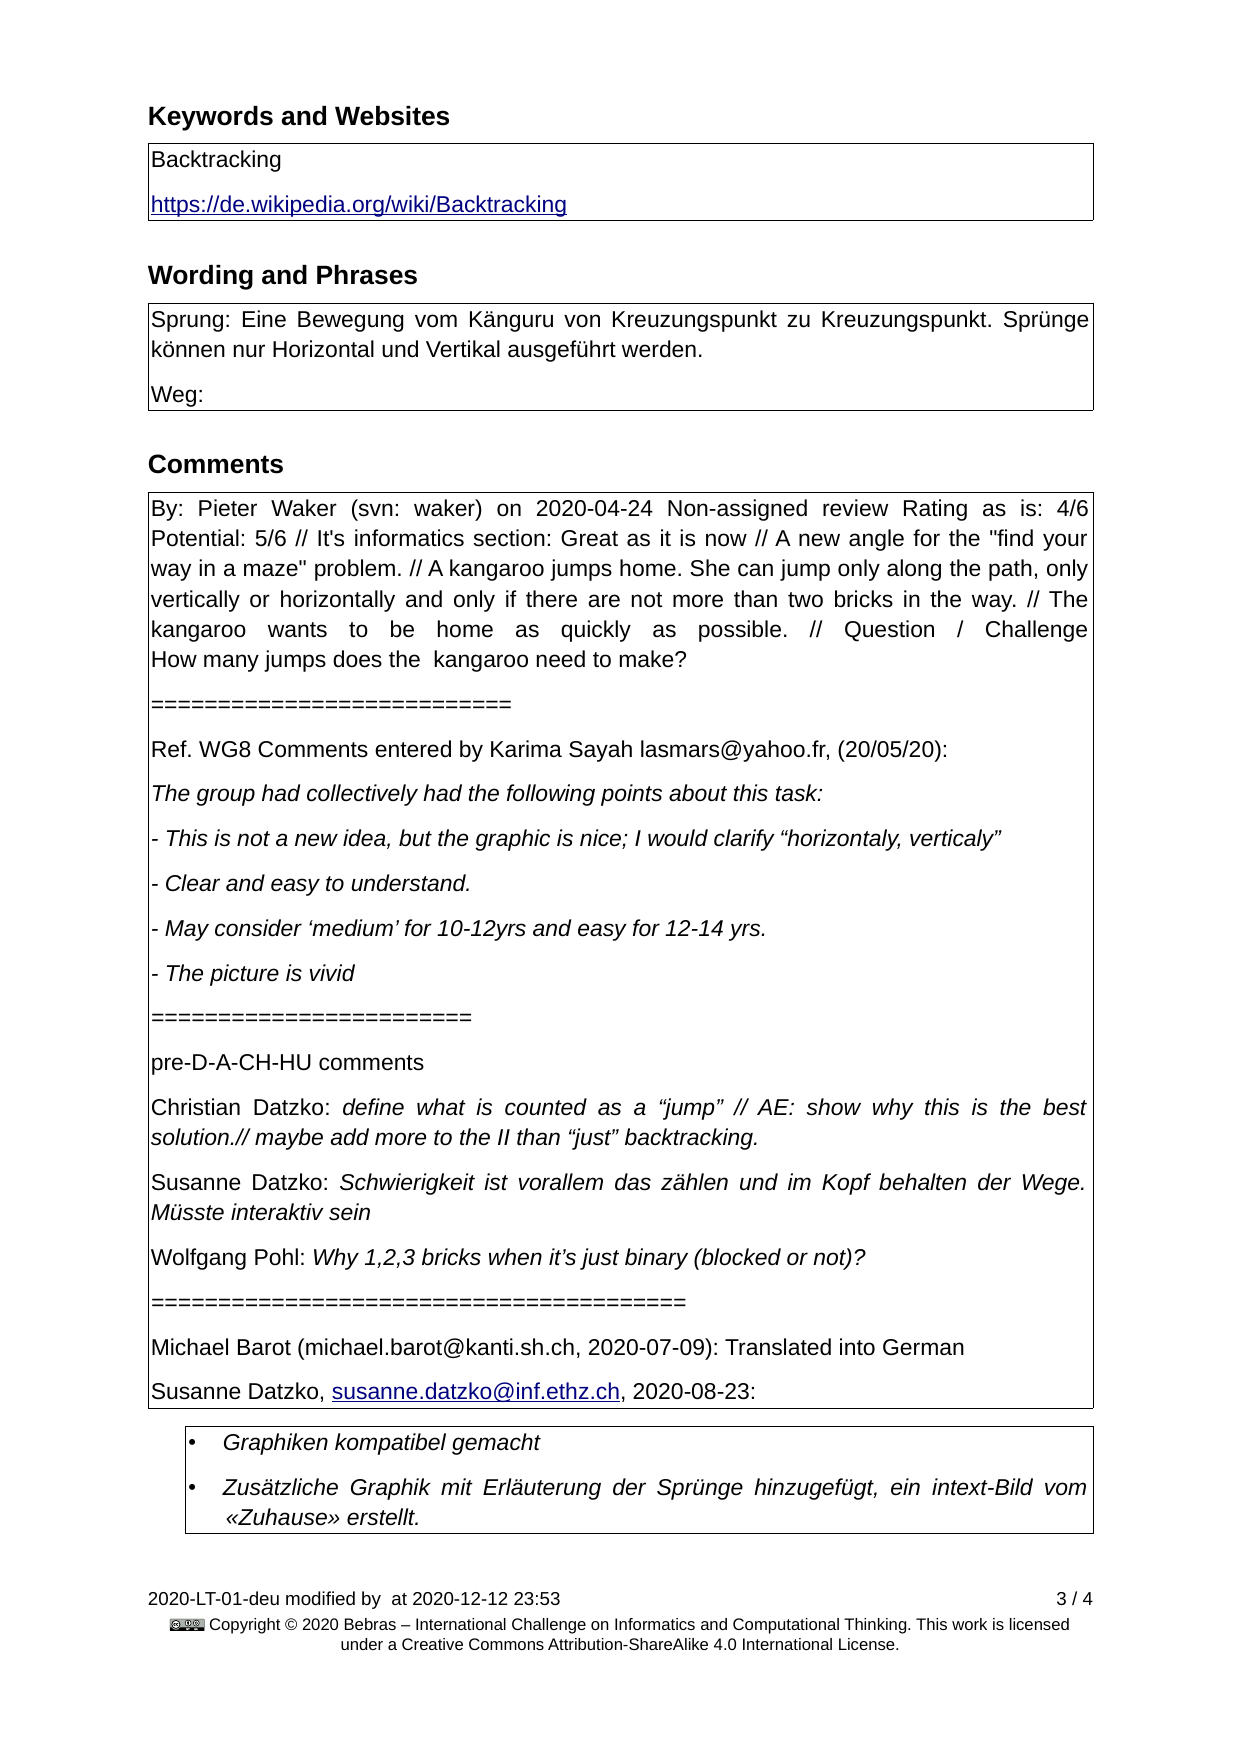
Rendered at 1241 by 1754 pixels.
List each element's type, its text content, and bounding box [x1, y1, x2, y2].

text Christian Datzko: define what is counted as a “jump” // AE: show why this is the best solution.// maybe add more to the II than “just” backtracking. [149, 1091, 1093, 1151]
text Wolfgang Pohl: Why 1,2,3 bricks when it’s just binary (blocked or not)? [149, 1241, 1093, 1270]
text Sprung: Eine Bewegung vom Känguru von Kreuzungspunkt zu Kreuzungspunkt. Sprünge können nur Horizontal und Vertikal ausgeführt werden. [149, 304, 1093, 362]
text - The picture is vivid [149, 957, 1093, 986]
text Susanne Datzko: Schwierigkeit ist vorallem das zählen und im Kopf behalten der Wege. Müsste interaktiv sein [149, 1166, 1093, 1226]
text ======================== [149, 1001, 1093, 1031]
subtitle Comments [148, 449, 1093, 479]
text The group had collectively had the following points about this task: [149, 777, 1093, 807]
text ======================================== [149, 1286, 1093, 1315]
list Graphiken kompatibel gemacht [186, 1427, 1093, 1456]
text - Clear and easy to understand. [149, 867, 1093, 896]
text Backtracking [149, 144, 1093, 173]
text pre-D-A-CH-HU comments [149, 1046, 1093, 1076]
text Michael Barot (michael.barot@kanti.sh.ch, 2020-07-09): Translated into German [149, 1331, 1093, 1360]
text Susanne Datzko, susanne.datzko@inf.ethz.ch, 2020-08-23: [149, 1375, 1093, 1408]
text Ref. WG8 Comments entered by Karima Sayah lasmars@yahoo.fr, (20/05/20): [149, 733, 1093, 762]
text By: Pieter Waker (svn: waker) on 2020-04-24 Non-assigned review Rating as is: 4/6 Potential: 5/6 // It's informatics section: Great as it is now // A new angle for the "find your way in a maze" problem. // A kangaroo jumps home. She can jump only along the path, only vertically or horizontally and only if there are not more than two bricks in the way. // The kangaroo wants to be home as quickly as possible. // Question / Challenge How many jumps does the kangaroo need to make? [149, 493, 1093, 672]
subtitle Keywords and Websites [148, 100, 1093, 131]
text - May consider ‘medium’ for 10-12yrs and easy for 12-14 yrs. [149, 912, 1093, 941]
list Zusätzliche Graphik mit Erläuterung der Sprünge hinzugefügt, ein intext-Bild vom «Zuhause» erstellt. [186, 1471, 1093, 1533]
text Weg: [149, 377, 1093, 410]
text https://de.wikipedia.org/wiki/Backtracking [149, 188, 1093, 220]
subtitle Wording and Phrases [148, 260, 1093, 290]
text - This is not a new idea, but the graphic is nice; I would clarify “horizontaly, verticaly” [149, 822, 1093, 852]
text =========================== [149, 688, 1093, 717]
